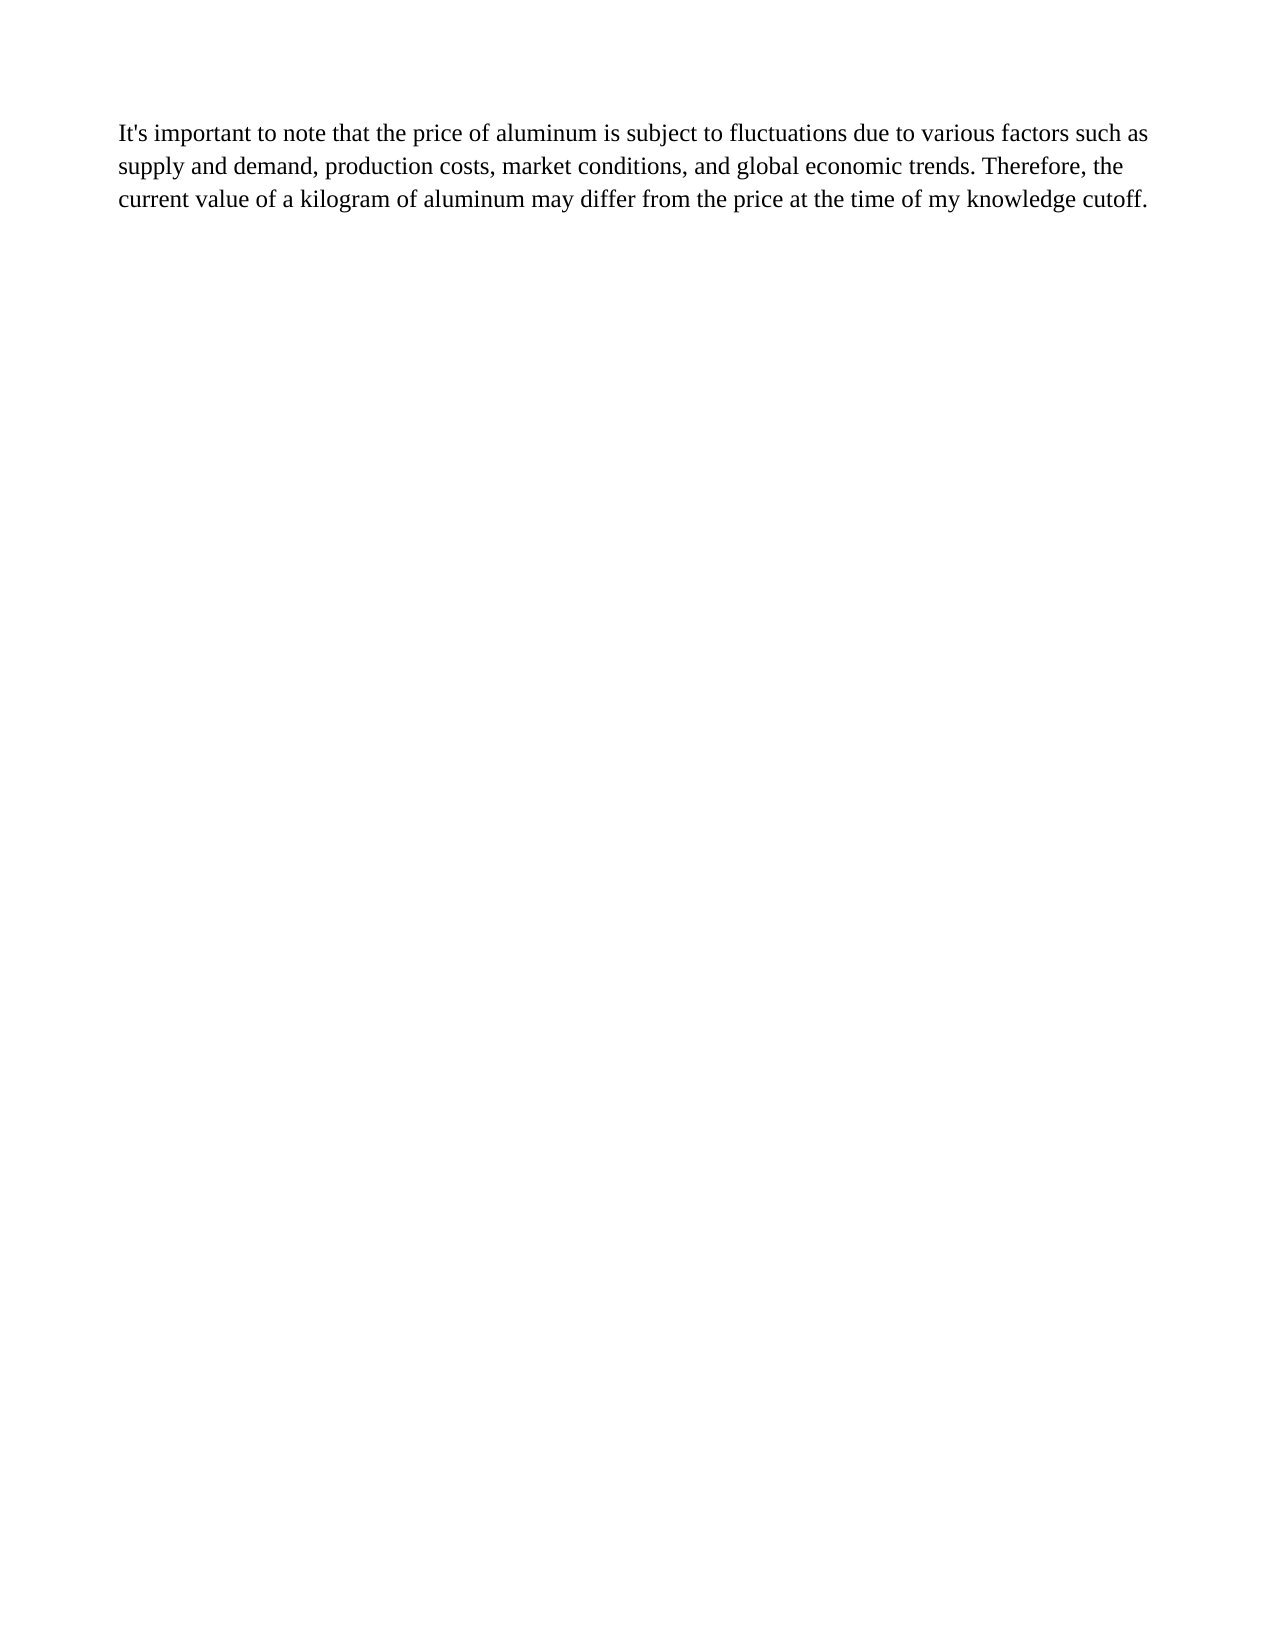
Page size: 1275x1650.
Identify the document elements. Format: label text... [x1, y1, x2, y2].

text It's important to note that the price of aluminum is subject to fluctuations due to various factors such as supply and demand, production costs, market conditions, and global economic trends. Therefore, the current value of a kilogram of aluminum may differ from the price at the time of my knowledge cutoff. [118, 118, 1157, 213]
